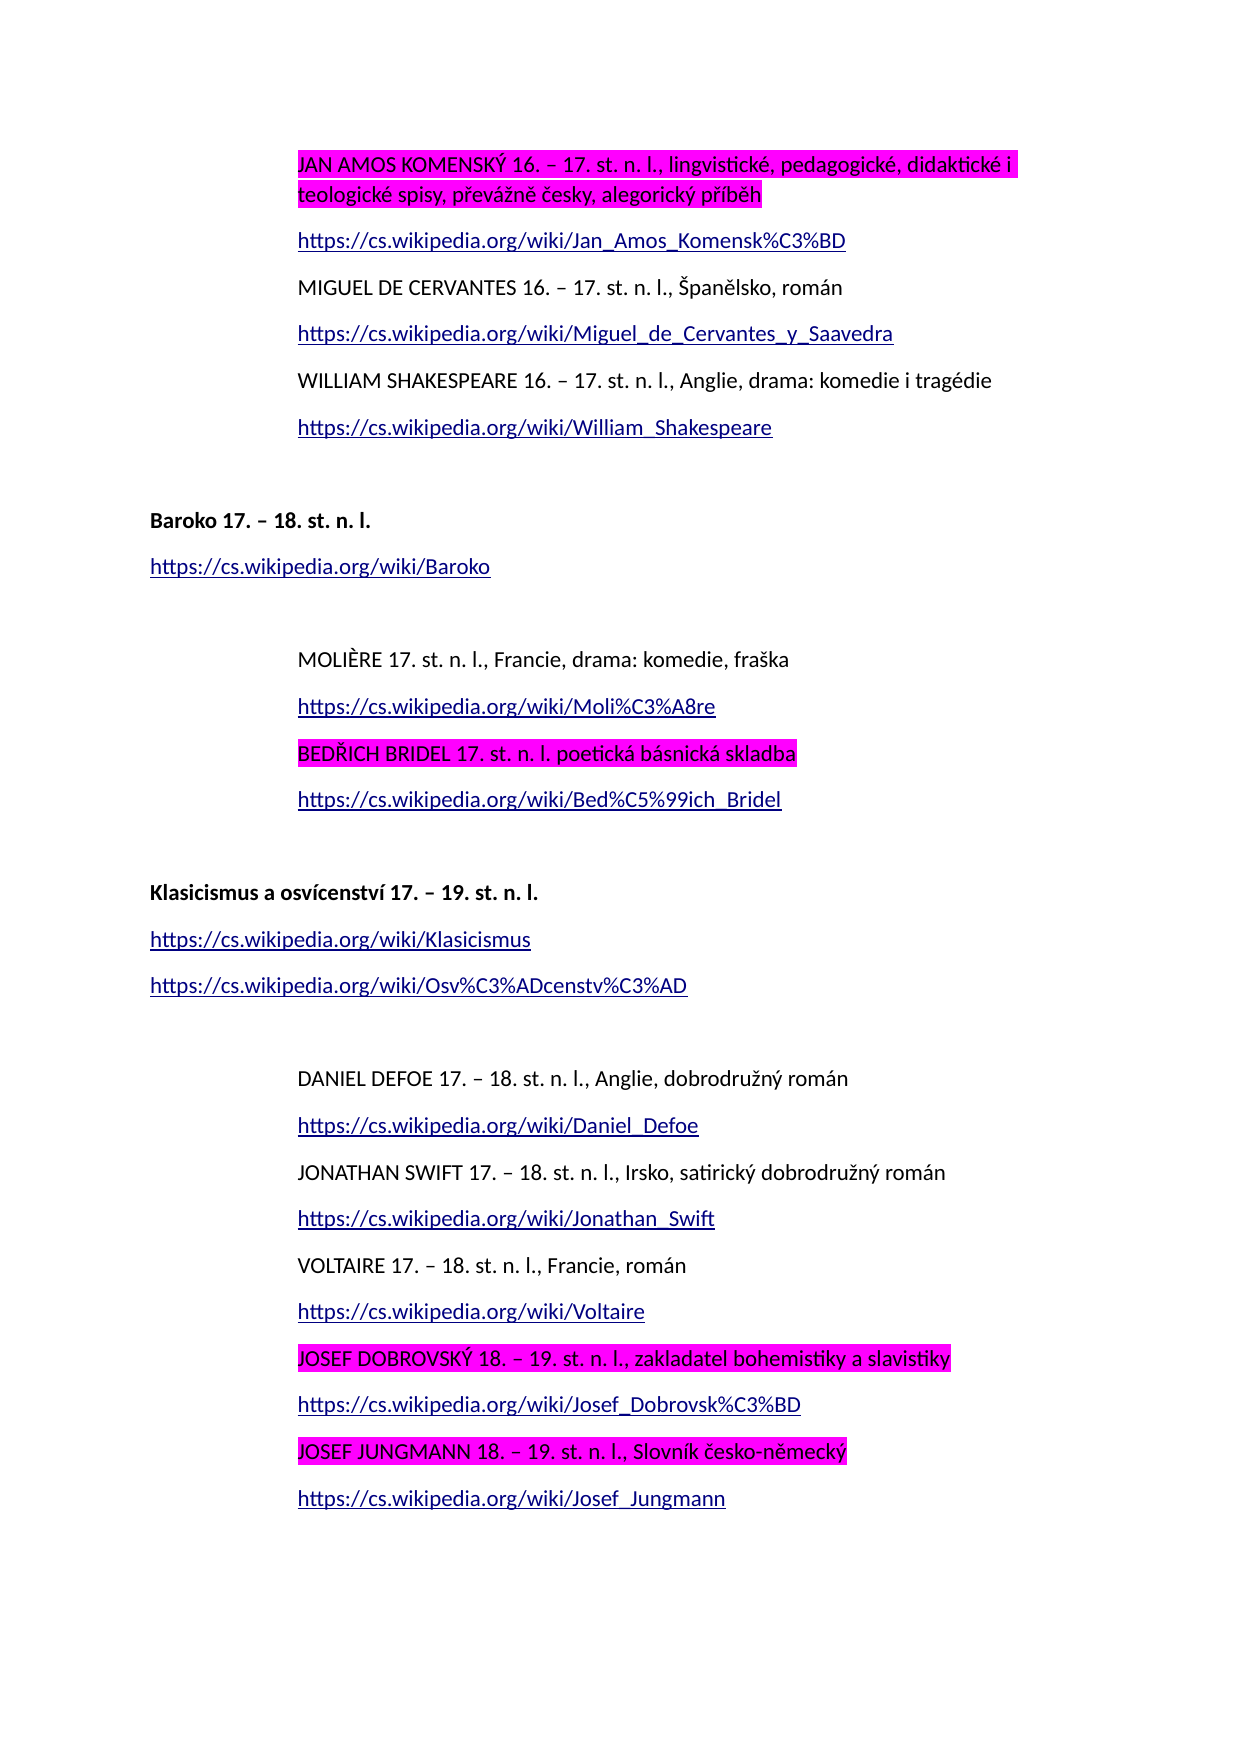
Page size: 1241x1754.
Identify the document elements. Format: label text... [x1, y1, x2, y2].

text https://cs.wikipedia.org/wiki/Moli%C3%A8re [224, 692, 1090, 720]
text BEDŘICH BRIDEL 17. st. n. l. poetická básnická skladba [150, 739, 1090, 767]
text WILLIAM SHAKESPEARE 16. – 17. st. n. l., Anglie, drama: komedie i tragédie [224, 366, 1090, 394]
text JAN AMOS KOMENSKÝ 16. – 17. st. n. l., lingvistické, pedagogické, didaktické i teologické spisy, převážně česky, alegorický příběh [297, 150, 1090, 208]
text Baroko 17. – 18. st. n. l. [150, 506, 1090, 534]
text https://cs.wikipedia.org/wiki/Jan_Amos_Komensk%C3%BD [297, 226, 1090, 254]
text https://cs.wikipedia.org/wiki/Bed%C5%99ich_Bridel [150, 785, 1090, 813]
text https://cs.wikipedia.org/wiki/Voltaire [224, 1297, 1090, 1325]
text https://cs.wikipedia.org/wiki/Osv%C3%ADcenstv%C3%AD [150, 971, 1090, 999]
text https://cs.wikipedia.org/wiki/Klasicismus [150, 925, 1090, 953]
text https://cs.wikipedia.org/wiki/Baroko [150, 552, 1090, 580]
text https://cs.wikipedia.org/wiki/Josef_Dobrovsk%C3%BD [224, 1391, 1090, 1418]
text MOLIÈRE 17. st. n. l., Francie, drama: komedie, fraška [150, 646, 1090, 673]
text JOSEF DOBROVSKÝ 18. – 19. st. n. l., zakladatel bohemistiky a slavistiky [224, 1344, 1090, 1372]
text Klasicismus a osvícenství 17. – 19. st. n. l. [150, 878, 1090, 906]
text JONATHAN SWIFT 17. – 18. st. n. l., Irsko, satirický dobrodružný román [224, 1158, 1090, 1186]
text VOLTAIRE 17. – 18. st. n. l., Francie, román [224, 1251, 1090, 1279]
text https://cs.wikipedia.org/wiki/Josef_Jungmann [224, 1484, 1090, 1512]
text https://cs.wikipedia.org/wiki/Miguel_de_Cervantes_y_Saavedra [224, 319, 1090, 348]
text MIGUEL DE CERVANTES 16. – 17. st. n. l., Španělsko, román [224, 273, 1090, 301]
text https://cs.wikipedia.org/wiki/William_Shakespeare [224, 413, 1090, 441]
text JOSEF JUNGMANN 18. – 19. st. n. l., Slovník česko-německý [224, 1437, 1090, 1465]
text DANIEL DEFOE 17. – 18. st. n. l., Anglie, dobrodružný román [150, 1064, 1090, 1093]
text https://cs.wikipedia.org/wiki/Jonathan_Swift [224, 1204, 1090, 1232]
text https://cs.wikipedia.org/wiki/Daniel_Defoe [224, 1111, 1090, 1139]
